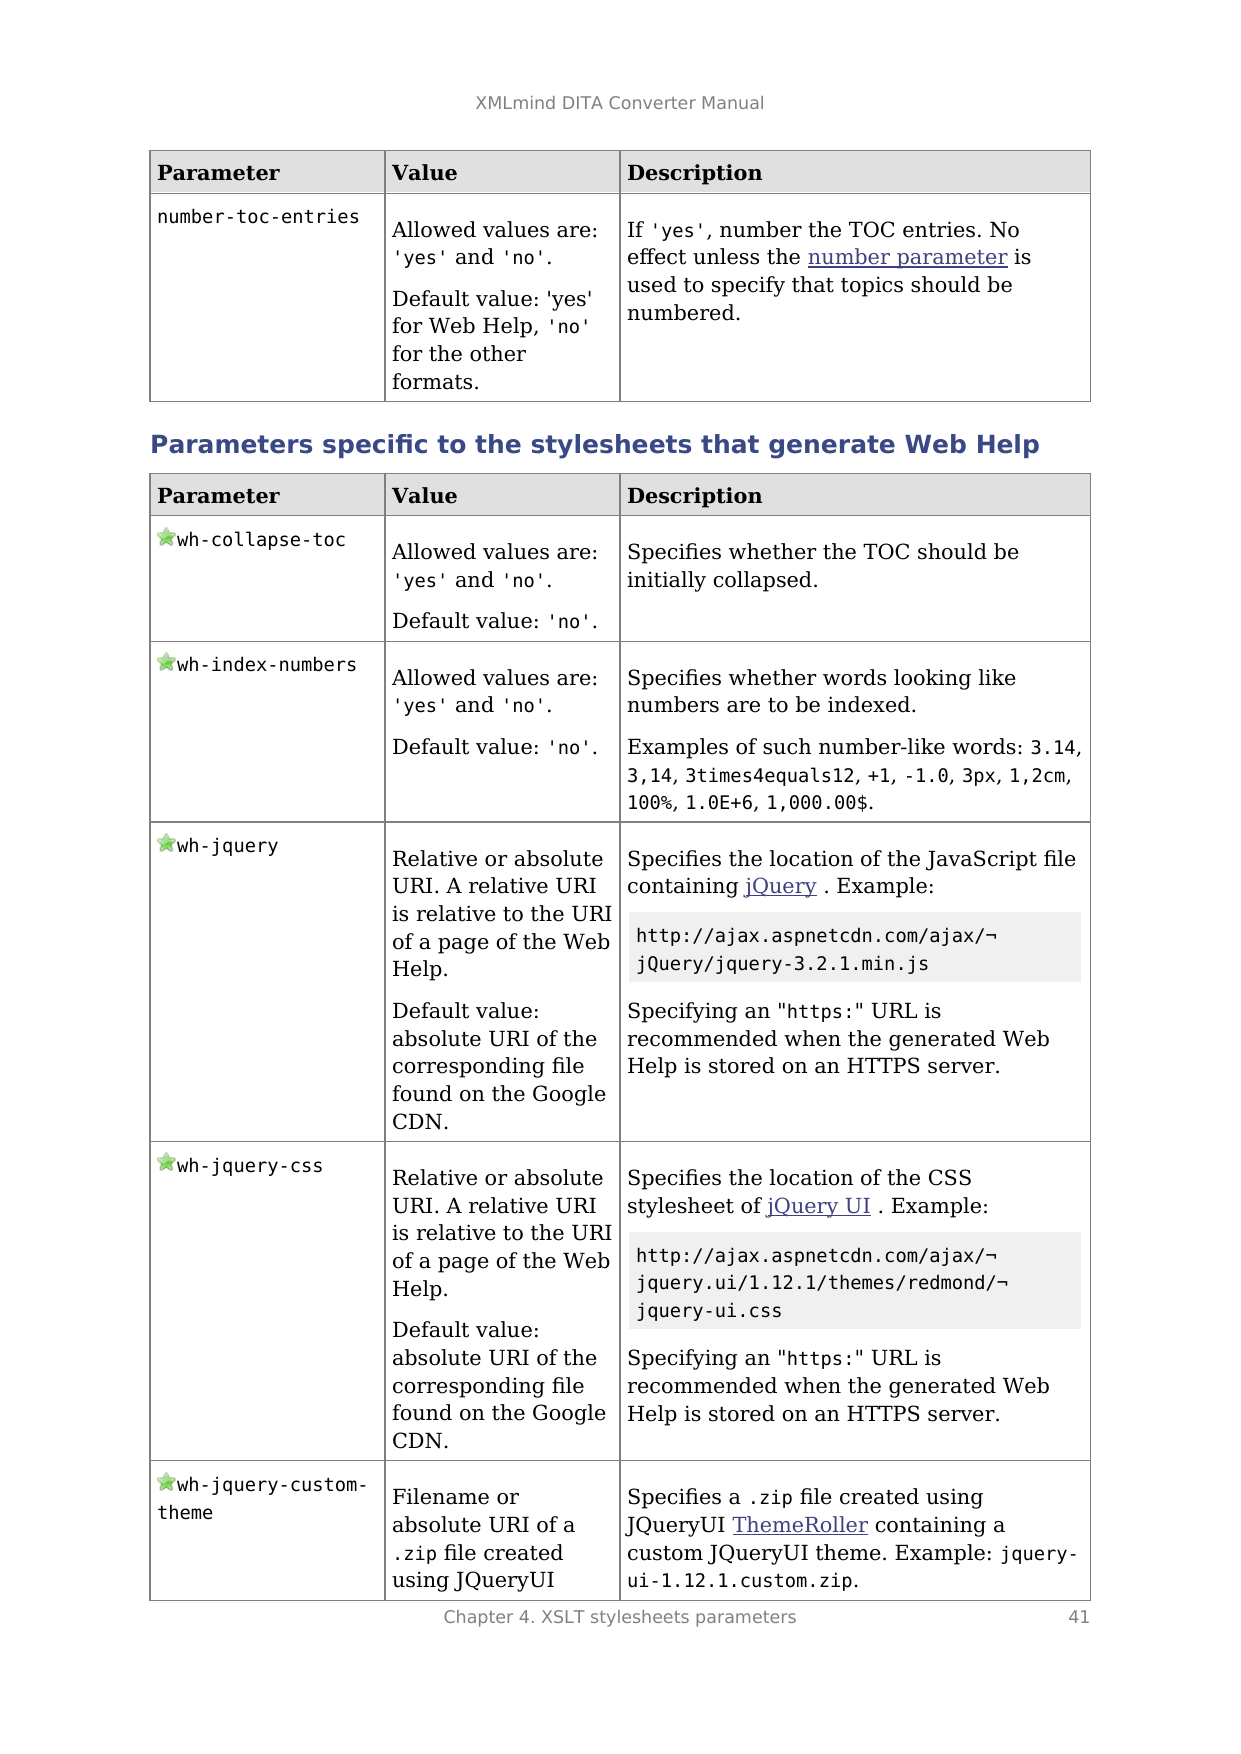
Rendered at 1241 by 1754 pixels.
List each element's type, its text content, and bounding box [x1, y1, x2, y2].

text Parameters specific to the stylesheets that generate Web Help [150, 430, 1090, 459]
picture [156, 1152, 177, 1172]
table_cell Allowed values are: 'yes' and 'no'. Default value: 'no'. [386, 642, 619, 821]
table_cell Relative or absolute URI. A relative URI is relative to the URI of a page of the Web Help. Default value: absolute URI of the corresponding file found on the Google CDN. [386, 1142, 619, 1460]
table_cell Specifies the location of the CSS stylesheet of jQuery UI . Example: http://ajax.aspnetcdn.com/ajax/¬ jquery.ui/1.12.1/themes/redmond/¬ jquery-ui.css Specifying an "https:" URL is recommended when the generated Web Help is stored on an HTTPS server. [621, 1142, 1090, 1460]
table_header Description [621, 151, 1090, 192]
table_cell wh-jquery [151, 823, 384, 1141]
picture [156, 651, 177, 672]
table_cell Allowed values are: 'yes' and 'no'. Default value: 'no'. [386, 516, 619, 641]
table_header Description [621, 474, 1090, 515]
table_cell Filename or absolute URI of a .zip file created using JQueryUI [386, 1461, 619, 1599]
table_cell number-toc-entries [151, 194, 384, 401]
picture [156, 832, 177, 853]
table_cell Allowed values are: 'yes' and 'no'. Default value: 'yes' for Web Help, 'no' for the other formats. [386, 194, 619, 401]
table_cell wh-collapse-toc [151, 516, 384, 641]
table_header Parameter [151, 151, 384, 192]
table_cell Specifies whether the TOC should be initially collapsed. [621, 516, 1090, 641]
table_cell Specifies a .zip file created using JQueryUI ThemeRoller containing a custom JQueryUI theme. Example: jquery-ui-1.12.1.custom.zip. [621, 1461, 1090, 1599]
table_cell Relative or absolute URI. A relative URI is relative to the URI of a page of the Web Help. Default value: absolute URI of the corresponding file found on the Google CDN. [386, 823, 619, 1141]
table_cell If 'yes', number the TOC entries. No effect unless the number parameter is used to specify that topics should be numbered. [621, 194, 1090, 401]
table_cell wh-jquery-css [151, 1142, 384, 1460]
table_cell Specifies whether words looking like numbers are to be indexed. Examples of such number-like words: 3.14, 3,14, 3times4equals12, +1, -1.0, 3px, 1,2cm, 100%, 1.0E+6, 1,000.00$. [621, 642, 1090, 821]
picture [156, 526, 177, 547]
table_header Parameter [151, 474, 384, 515]
table_cell wh-jquery-custom-theme [151, 1461, 384, 1599]
table_header Value [386, 151, 619, 192]
table_cell Specifies the location of the JavaScript file containing jQuery . Example: http://ajax.aspnetcdn.com/ajax/¬ jQuery/jquery-3.2.1.min.js Specifying an "https:" URL is recommended when the generated Web Help is stored on an HTTPS server. [621, 823, 1090, 1141]
table_header Value [386, 474, 619, 515]
picture [156, 1471, 177, 1492]
table_cell wh-index-numbers [151, 642, 384, 821]
